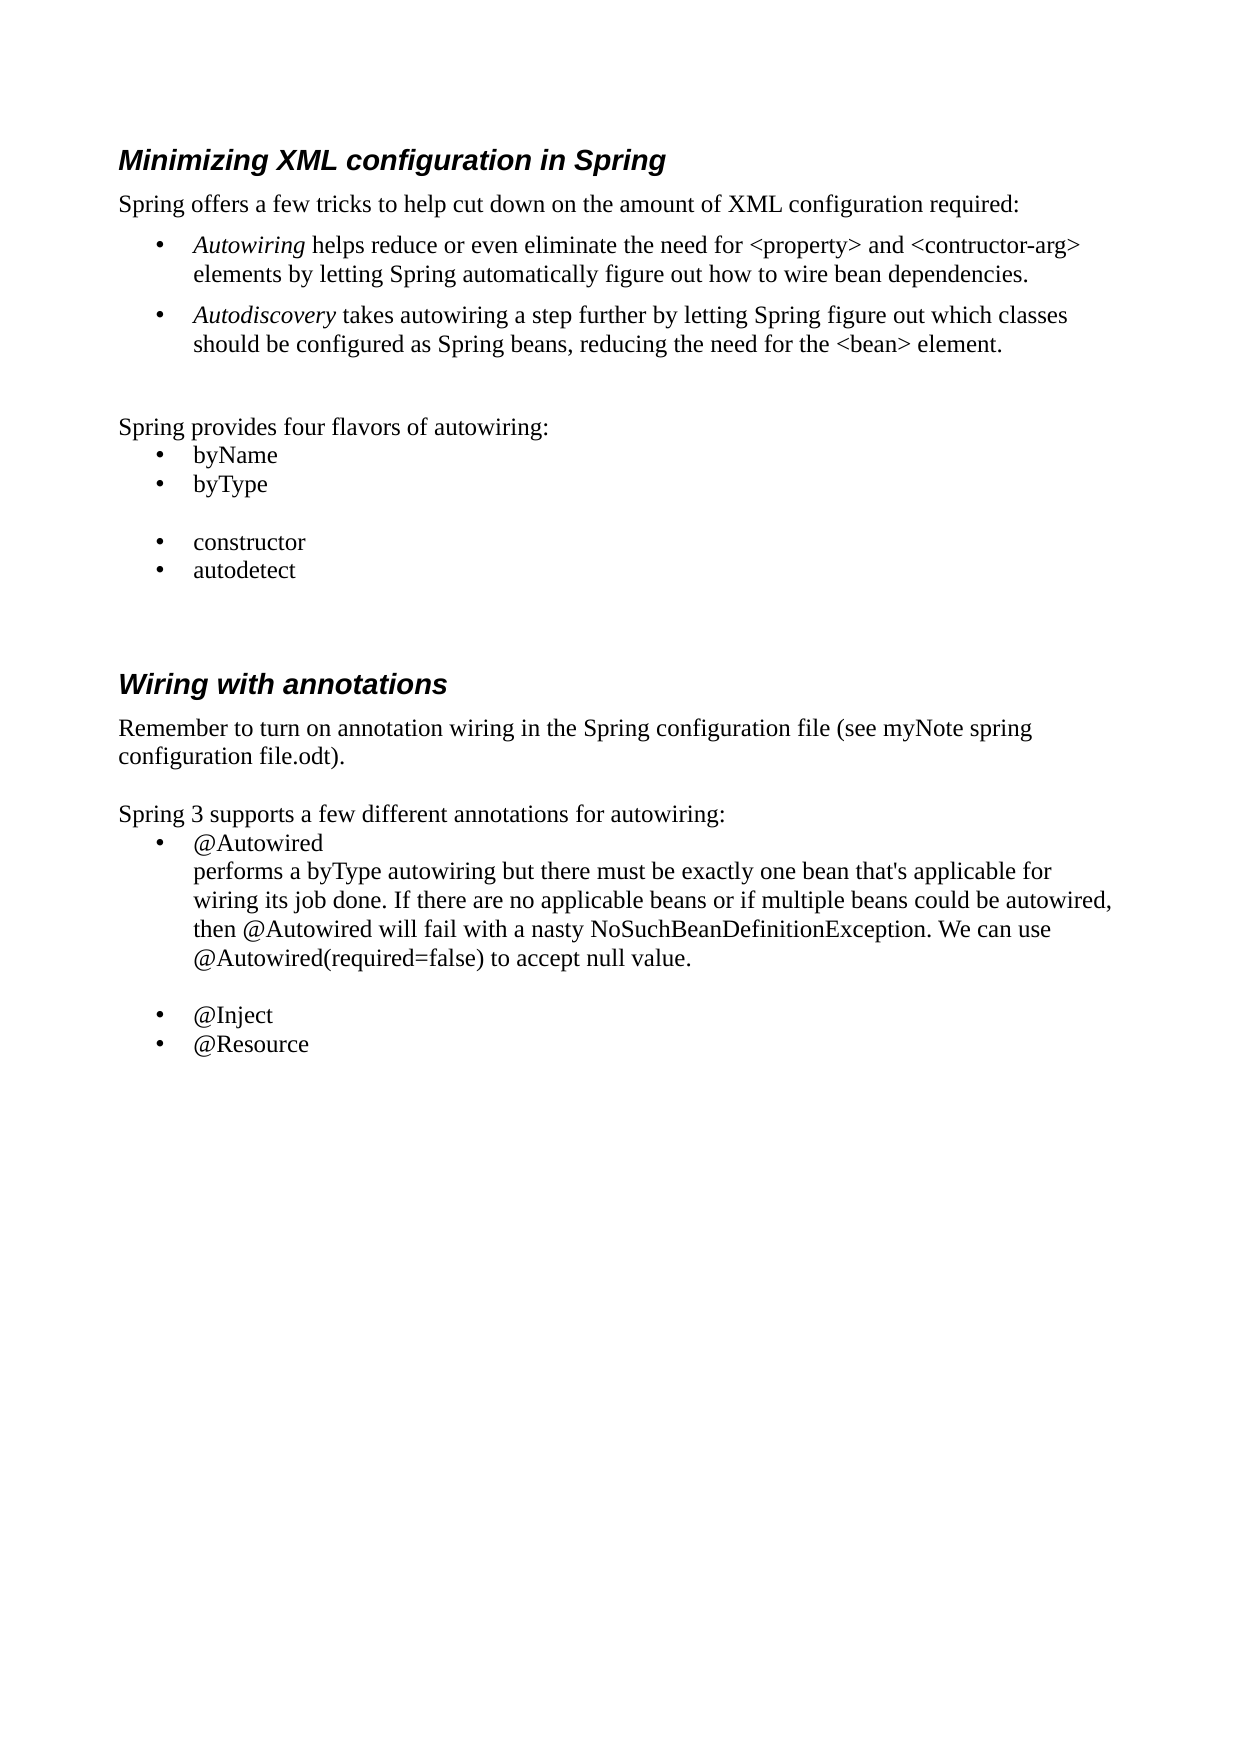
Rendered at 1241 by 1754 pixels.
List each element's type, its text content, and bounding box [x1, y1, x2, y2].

text Spring offers a few tricks to help cut down on the amount of XML configuration required: [118, 189, 1122, 218]
list constructor [156, 527, 1122, 555]
list Autodiscovery takes autowiring a step further by letting Spring figure out which classes should be configured as Spring beans, reducing the need for the <bean> element. [156, 300, 1122, 358]
subtitle Minimizing XML configuration in Spring [118, 143, 1122, 177]
list autodetect [156, 555, 1122, 584]
list @Inject [156, 1000, 1122, 1029]
subtitle Wiring with annotations [118, 667, 1122, 700]
list @Resource [156, 1029, 1122, 1058]
list performs a byType autowiring but there must be exactly one bean that's applicable for wiring its job done. If there are no applicable beans or if multiple beans could be autowired, then @Autowired will fail with a nasty NoSuchBeanDefinitionException. We can use @Autowired(required=false) to accept null value. [156, 856, 1122, 971]
text Remember to turn on annotation wiring in the Spring configuration file (see myNote spring configuration file.odt). [118, 713, 1122, 770]
text Spring 3 supports a few different annotations for autowiring: [118, 799, 1122, 828]
text Spring provides four flavors of autowiring: [118, 412, 1122, 440]
list byType [156, 469, 1122, 498]
list byName [156, 440, 1122, 469]
list Autowiring helps reduce or even eliminate the need for <property> and <contructor-arg> elements by letting Spring automatically figure out how to wire bean dependencies. [156, 230, 1122, 288]
list @Autowired [156, 828, 1122, 856]
